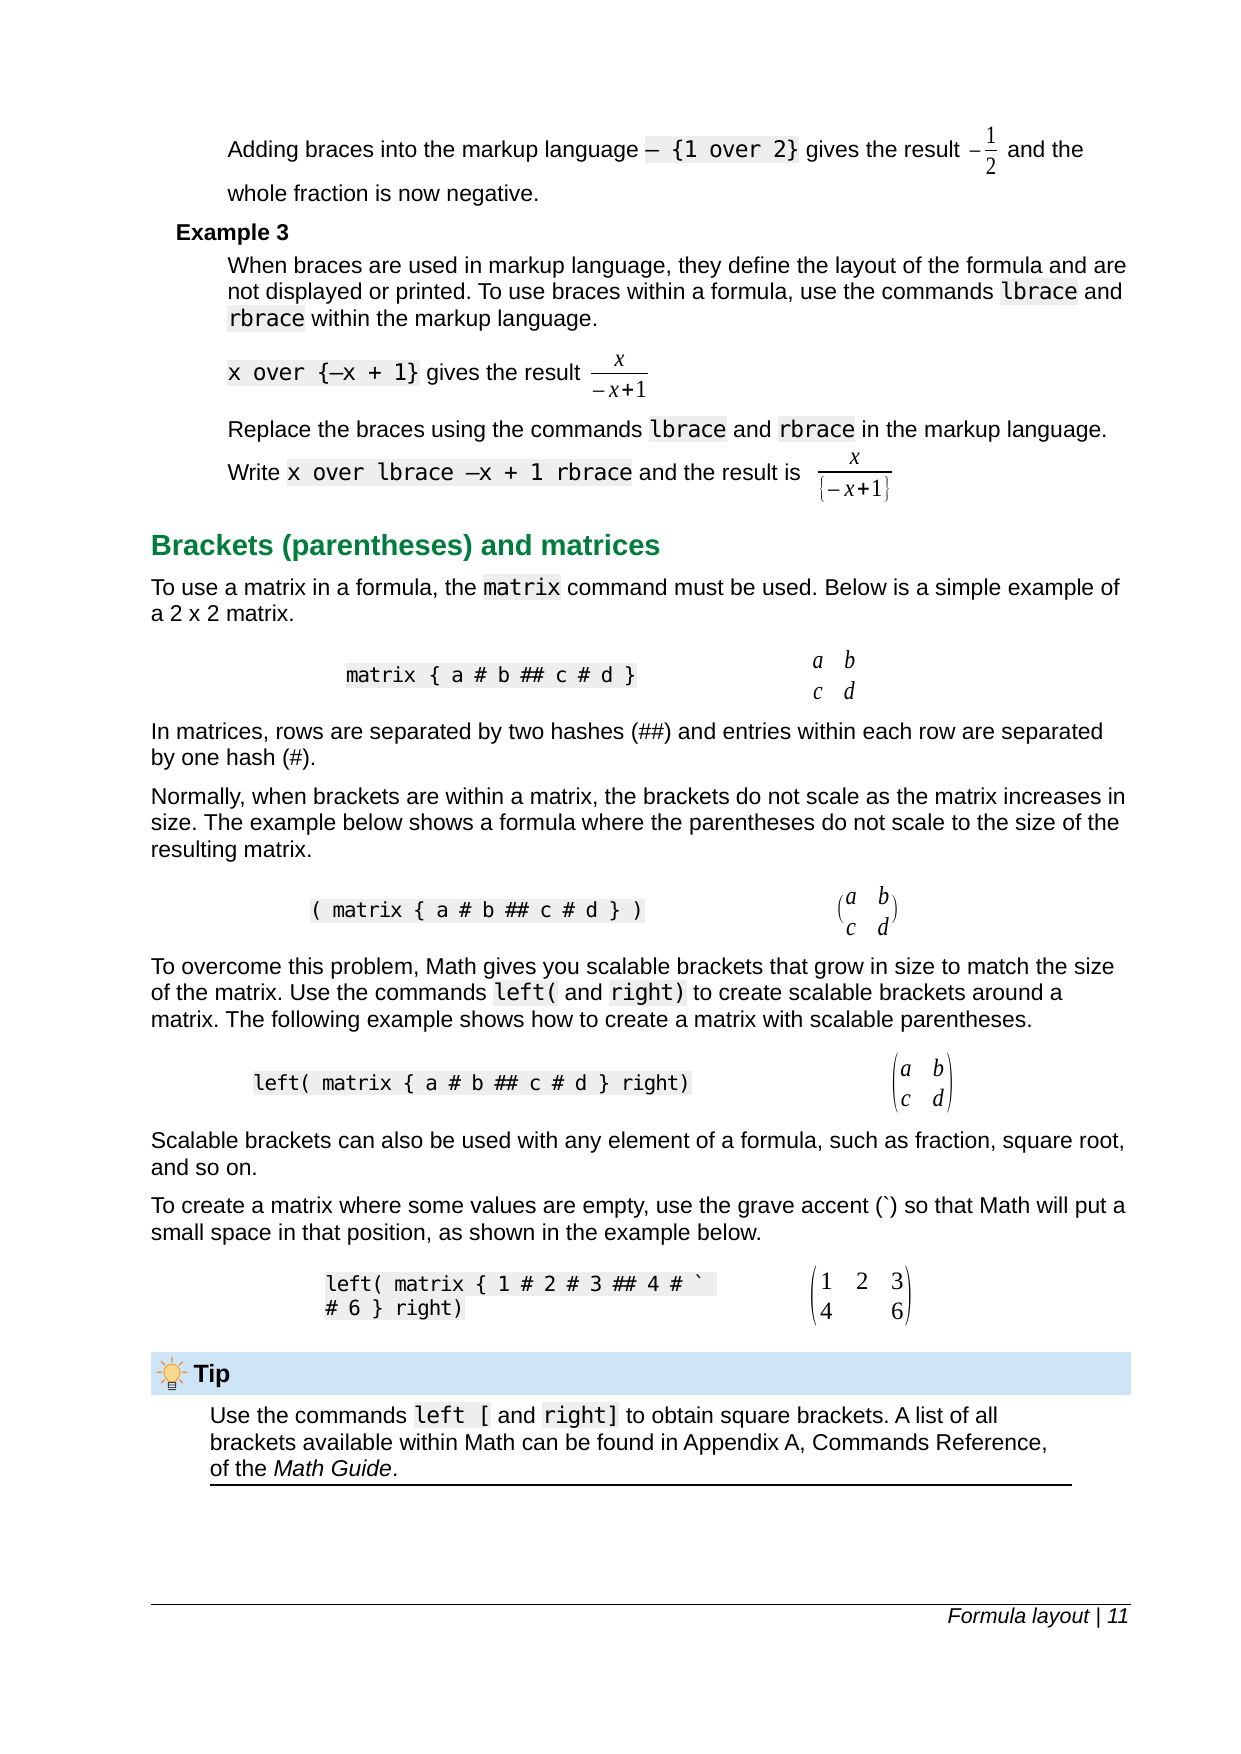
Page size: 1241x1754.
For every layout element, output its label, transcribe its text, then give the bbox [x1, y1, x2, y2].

subtitle Brackets (parentheses) and matrices [151, 528, 1131, 561]
table_header matrix { a # b ## c # d } [340, 639, 726, 705]
text Replace the braces using the commands lbrace and rbrace in the markup language. Write x over lbrace –x + 1 rbrace and the result is [227, 416, 1131, 503]
table_header [805, 1045, 876, 1115]
subtitle Tip [151, 1352, 1131, 1395]
text To create a matrix where some values are empty, use the grave accent (`) so that Math will put a small space in that position, as shown in the example below. [151, 1192, 1131, 1245]
text Example 3 [176, 219, 1131, 245]
table_header [750, 875, 821, 941]
table_header [876, 1045, 1035, 1115]
text When braces are used in markup language, they define the layout of the formula and are not displayed or printed. To use braces within a formula, use the commands lbrace and rbrace within the markup language. [227, 252, 1131, 332]
table_header [726, 639, 797, 705]
text x over {–x + 1} gives the result [227, 344, 1131, 403]
table_header left( matrix { 1 # 2 # 3 ## 4 # ` # 6 } right) [319, 1258, 732, 1328]
text In matrices, rows are separated by two hashes (##) and entries within each row are separated by one hash (#). [151, 718, 1131, 770]
text Scalable brackets can also be used with any element of a formula, such as fraction, square root, and so on. [151, 1127, 1131, 1180]
table_header [733, 1258, 803, 1328]
text Normally, when brackets are within a matrix, the brackets do not scale as the matrix increases in size. The example below shows a formula where the parentheses do not scale to the size of the resulting matrix. [151, 783, 1131, 862]
text To overcome this problem, Math gives you scalable brackets that grow in size to match the size of the matrix. Use the commands left( and right) to create scalable brackets around a matrix. The following example shows how to create a matrix with scalable parentheses. [151, 953, 1131, 1032]
text Adding braces into the markup language – {1 over 2} gives the resultand the whole fraction is now negative. [227, 121, 1131, 206]
table_header ( matrix { a # b ## c # d } ) [303, 875, 750, 941]
table_header [797, 639, 942, 705]
table_header [803, 1258, 963, 1328]
table_header left( matrix { a # b ## c # d } right) [247, 1045, 805, 1115]
text Use the commands left [ and right] to obtain square brackets. A list of all brackets available within Math can be found in Appendix A, Commands Reference, of the Math Guide. [209, 1402, 1072, 1486]
text To use a matrix in a formula, the matrix command must be used. Below is a simple example of a 2 x 2 matrix. [151, 573, 1131, 627]
table_header [821, 875, 980, 941]
